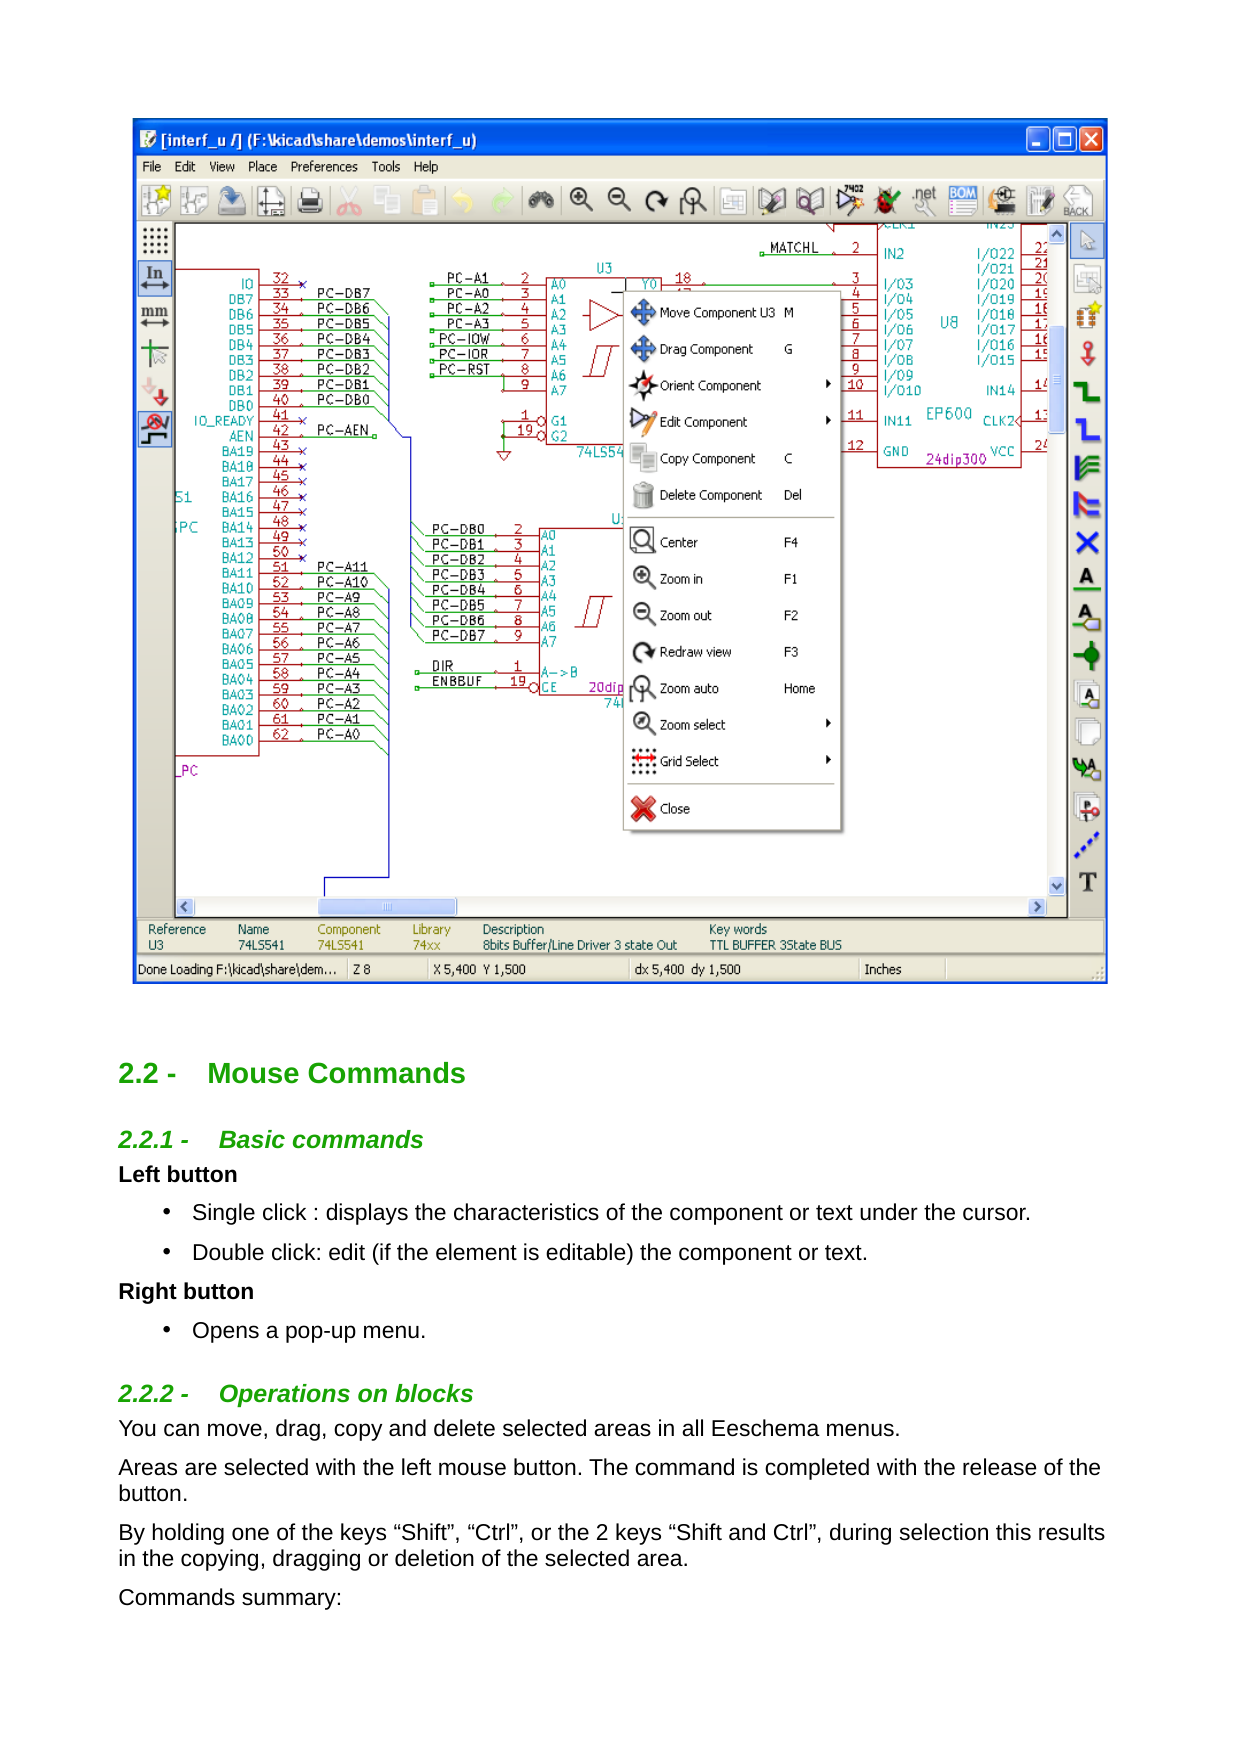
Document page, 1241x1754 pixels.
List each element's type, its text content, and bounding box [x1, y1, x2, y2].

text Commands summary: [118, 1584, 1122, 1610]
text Right button [118, 1278, 1122, 1304]
subtitle Mouse Commands [118, 1056, 1122, 1090]
subtitle Basic commands [118, 1125, 1122, 1154]
text Left button [118, 1161, 1122, 1187]
list Single click : displays the characteristics of the component or text under the cursor. [162, 1199, 1122, 1226]
list Opens a pop-up menu. [162, 1317, 1122, 1344]
list Double click: edit (if the element is editable) the component or text. [162, 1239, 1122, 1266]
text By holding one of the keys “Shift”, “Ctrl”, or the 2 keys “Shift and Ctrl”, during selection this results in the copying, dragging or deletion of the selected area. [118, 1519, 1122, 1571]
subtitle Operations on blocks [118, 1379, 1122, 1408]
picture [132, 118, 1108, 984]
text Areas are selected with the left mouse button. The command is completed with the release of the button. [118, 1453, 1122, 1506]
text You can move, drag, copy and delete selected areas in all Eeschema menus. [118, 1414, 1122, 1441]
